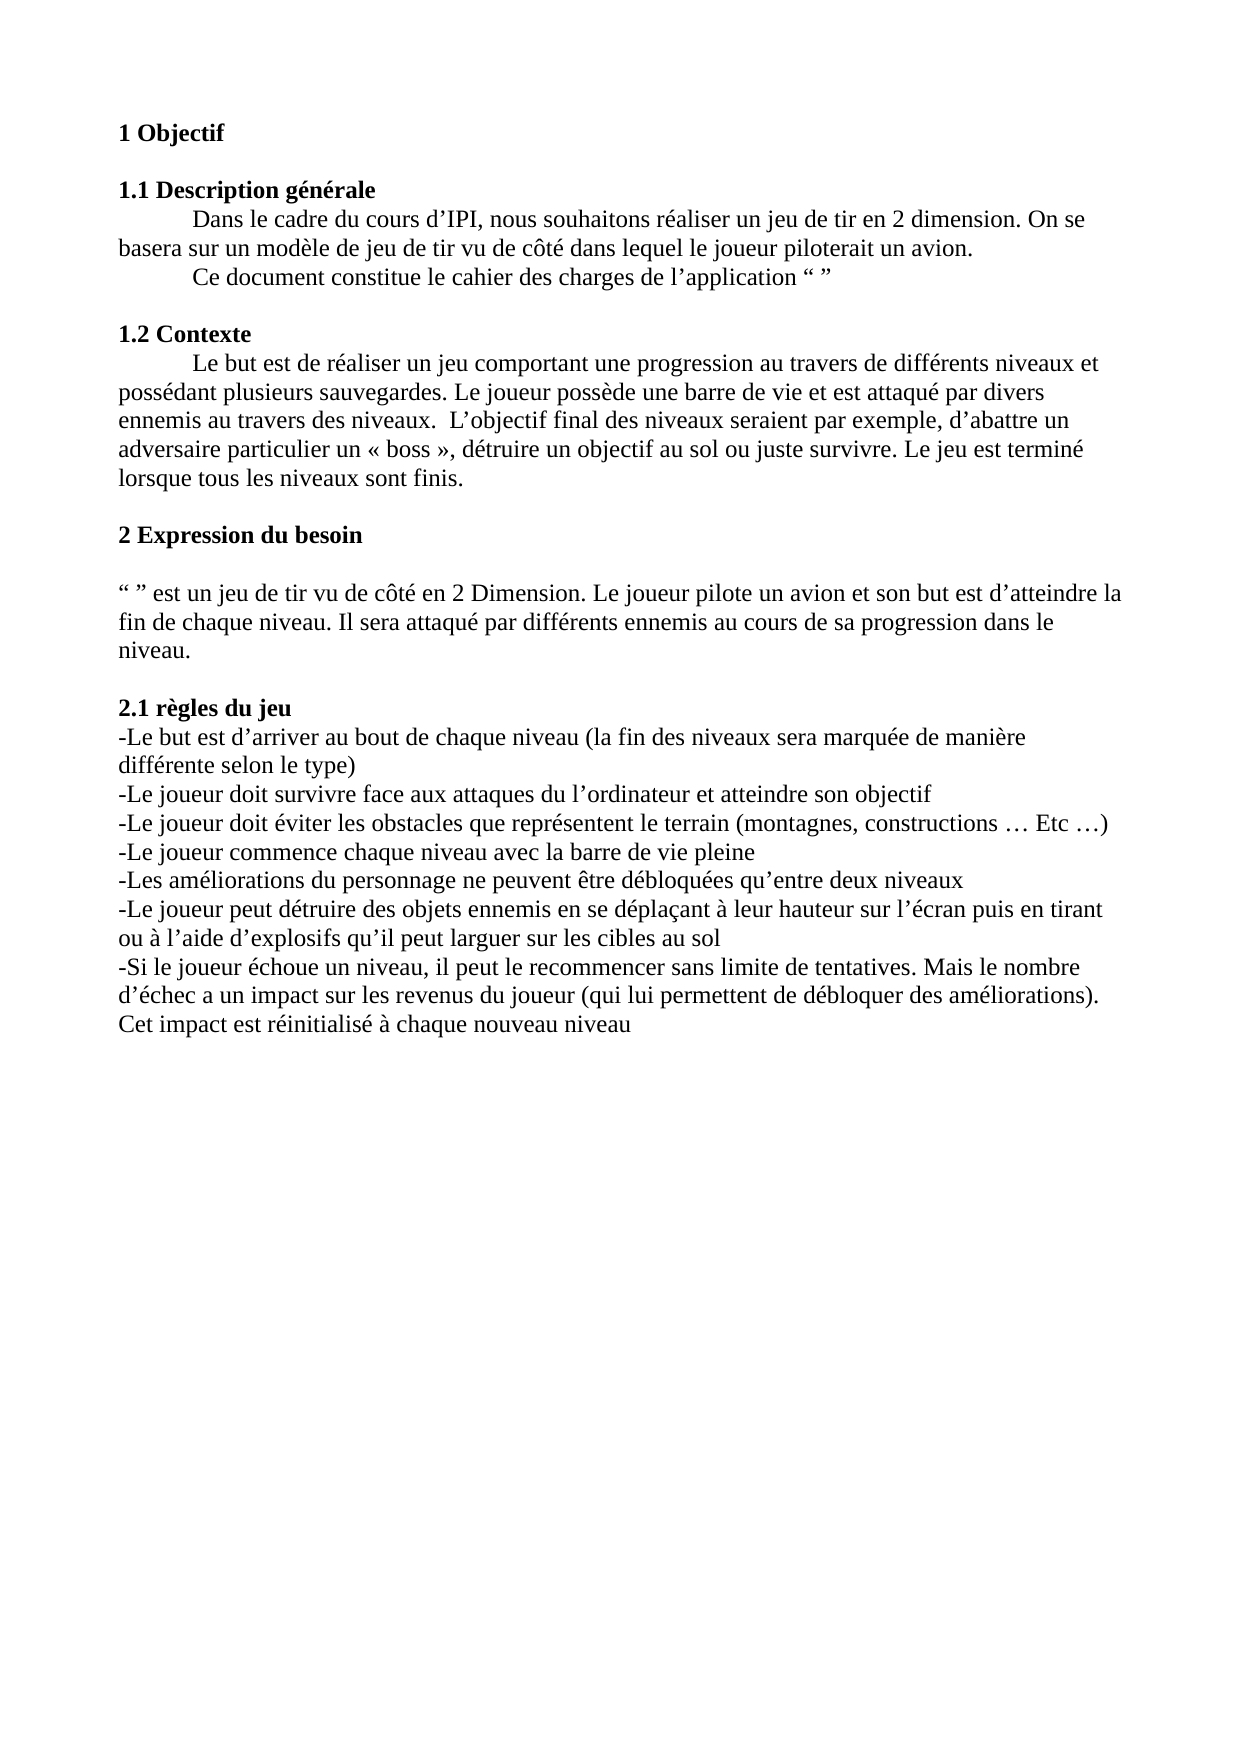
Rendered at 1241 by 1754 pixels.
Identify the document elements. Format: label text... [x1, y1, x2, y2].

text “ ” est un jeu de tir vu de côté en 2 Dimension. Le joueur pilote un avion et son but est d’atteindre la fin de chaque niveau. Il sera attaqué par différents ennemis au cours de sa progression dans le niveau. [118, 578, 1122, 664]
text 1.2 Contexte [118, 319, 1122, 348]
text -Les améliorations du personnage ne peuvent être débloquées qu’entre deux niveaux [118, 866, 1122, 894]
text Ce document constitue le cahier des charges de l’application “ ” [118, 262, 1122, 291]
text 2 Expression du besoin [118, 521, 1122, 549]
text 1 Objectif [118, 118, 1122, 147]
text Le but est de réaliser un jeu comportant une progression au travers de différents niveaux et possédant plusieurs sauvegardes. Le joueur possède une barre de vie et est attaqué par divers ennemis au travers des niveaux. L’objectif final des niveaux seraient par exemple, d’abattre un adversaire particulier un « boss », détruire un objectif au sol ou juste survivre. Le jeu est terminé lorsque tous les niveaux sont finis. [118, 348, 1122, 492]
text Dans le cadre du cours d’IPI, nous souhaitons réaliser un jeu de tir en 2 dimension. On se basera sur un modèle de jeu de tir vu de côté dans lequel le joueur piloterait un avion. [118, 204, 1122, 262]
text -Le joueur commence chaque niveau avec la barre de vie pleine [118, 837, 1122, 866]
text 2.1 règles du jeu [118, 693, 1122, 722]
text -Si le joueur échoue un niveau, il peut le recommencer sans limite de tentatives. Mais le nombre d’échec a un impact sur les revenus du joueur (qui lui permettent de débloquer des améliorations). Cet impact est réinitialisé à chaque nouveau niveau [118, 952, 1122, 1038]
text -Le joueur peut détruire des objets ennemis en se déplaçant à leur hauteur sur l’écran puis en tirant ou à l’aide d’explosifs qu’il peut larguer sur les cibles au sol [118, 894, 1122, 952]
text 1.1 Description générale [118, 176, 1122, 204]
text -Le but est d’arriver au bout de chaque niveau (la fin des niveaux sera marquée de manière différente selon le type) [118, 722, 1122, 779]
text -Le joueur doit éviter les obstacles que représentent le terrain (montagnes, constructions … Etc …) [118, 808, 1122, 837]
text -Le joueur doit survivre face aux attaques du l’ordinateur et atteindre son objectif [118, 779, 1122, 808]
